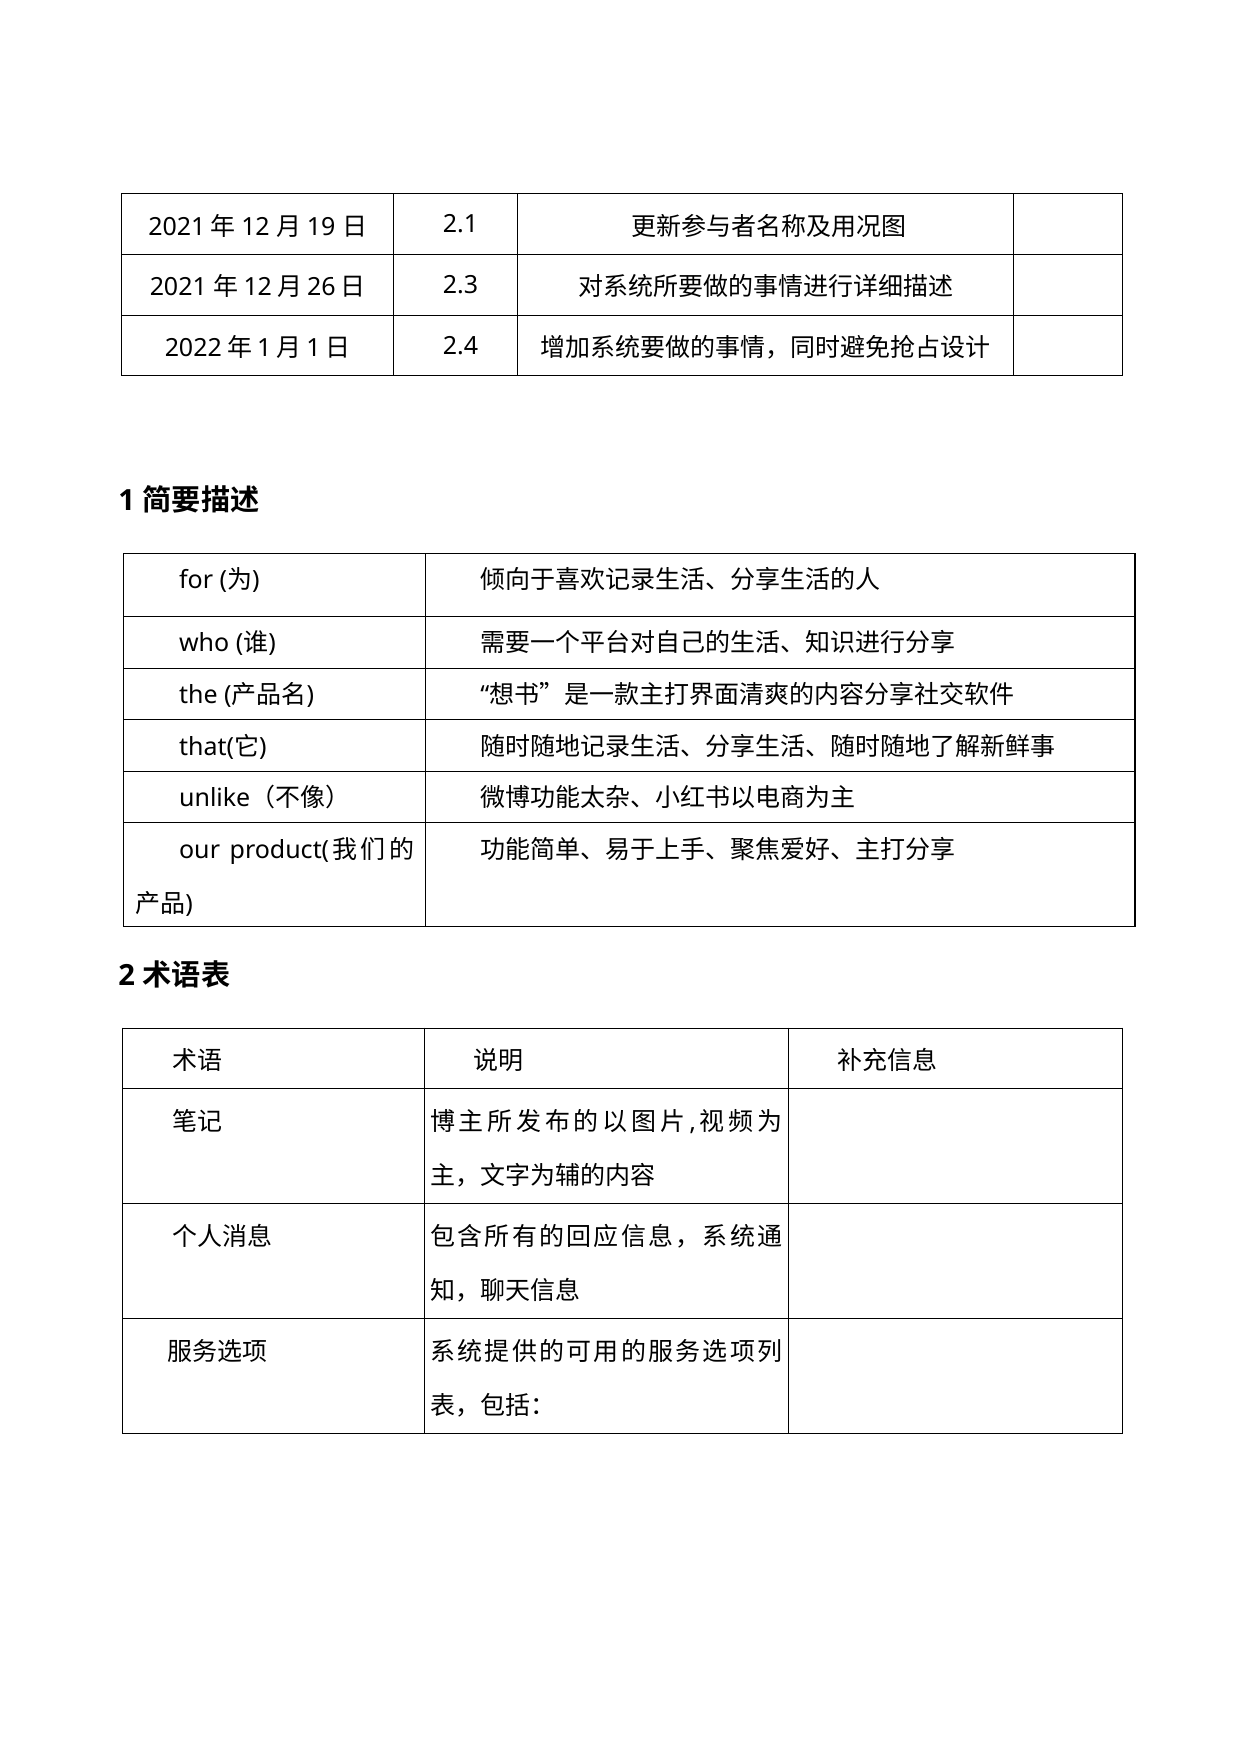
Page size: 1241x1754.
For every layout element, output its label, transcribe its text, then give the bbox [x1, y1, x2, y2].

table_cell 博主所发布的以图片,视频为主，文字为辅的内容 [425, 1089, 788, 1203]
table_cell who (谁) [124, 617, 425, 667]
table_cell 2.3 [394, 255, 517, 314]
table_header 倾向于喜欢记录生活、分享生活的人 [426, 554, 1134, 616]
table_cell the (产品名) [124, 669, 425, 719]
subtitle 1 简要描述 [118, 477, 1122, 519]
table_cell 系统提供的可用的服务选项列表，包括： [425, 1319, 788, 1433]
table_cell 2.4 [394, 316, 517, 375]
table_cell 2022年1月1日 [122, 316, 393, 375]
table_cell 个人消息 [123, 1204, 424, 1318]
table_cell our product(我们的产品) [124, 823, 425, 926]
table_header 补充信息 [789, 1029, 1122, 1088]
table_cell 2021年 12 月 19 日 [122, 194, 393, 254]
table_cell 功能简单、易于上手、聚焦爱好、主打分享 [426, 823, 1134, 926]
subtitle 2 术语表 [88, 952, 1122, 994]
table_cell [789, 1319, 1122, 1433]
table_cell [1014, 255, 1122, 314]
table_cell 更新参与者名称及用况图 [518, 194, 1013, 254]
table_cell [789, 1204, 1122, 1318]
table_cell 需要一个平台对自己的生活、知识进行分享 [426, 617, 1134, 667]
table_cell [1014, 194, 1122, 254]
table_cell 随时随地记录生活、分享生活、随时随地了解新鲜事 [426, 720, 1134, 771]
table_cell 笔记 [123, 1089, 424, 1203]
table_header 术语 [123, 1029, 424, 1088]
table_header for (为) [124, 554, 425, 616]
table_cell 2.1 [394, 194, 517, 254]
table_cell 包含所有的回应信息，系统通知，聊天信息 [425, 1204, 788, 1318]
table_header 说明 [425, 1029, 788, 1088]
table_cell 2021 年12月26日 [122, 255, 393, 314]
table_cell “想书”是一款主打界面清爽的内容分享社交软件 [426, 669, 1134, 719]
table_cell 对系统所要做的事情进行详细描述 [518, 255, 1013, 314]
table_cell 增加系统要做的事情，同时避免抢占设计 [518, 316, 1013, 375]
table_cell [1014, 316, 1122, 375]
table_cell unlike（不像） [124, 772, 425, 822]
table_cell 服务选项 [123, 1319, 424, 1433]
table_cell that(它) [124, 720, 425, 771]
table_cell [789, 1089, 1122, 1203]
table_cell 微博功能太杂、小红书以电商为主 [426, 772, 1134, 822]
